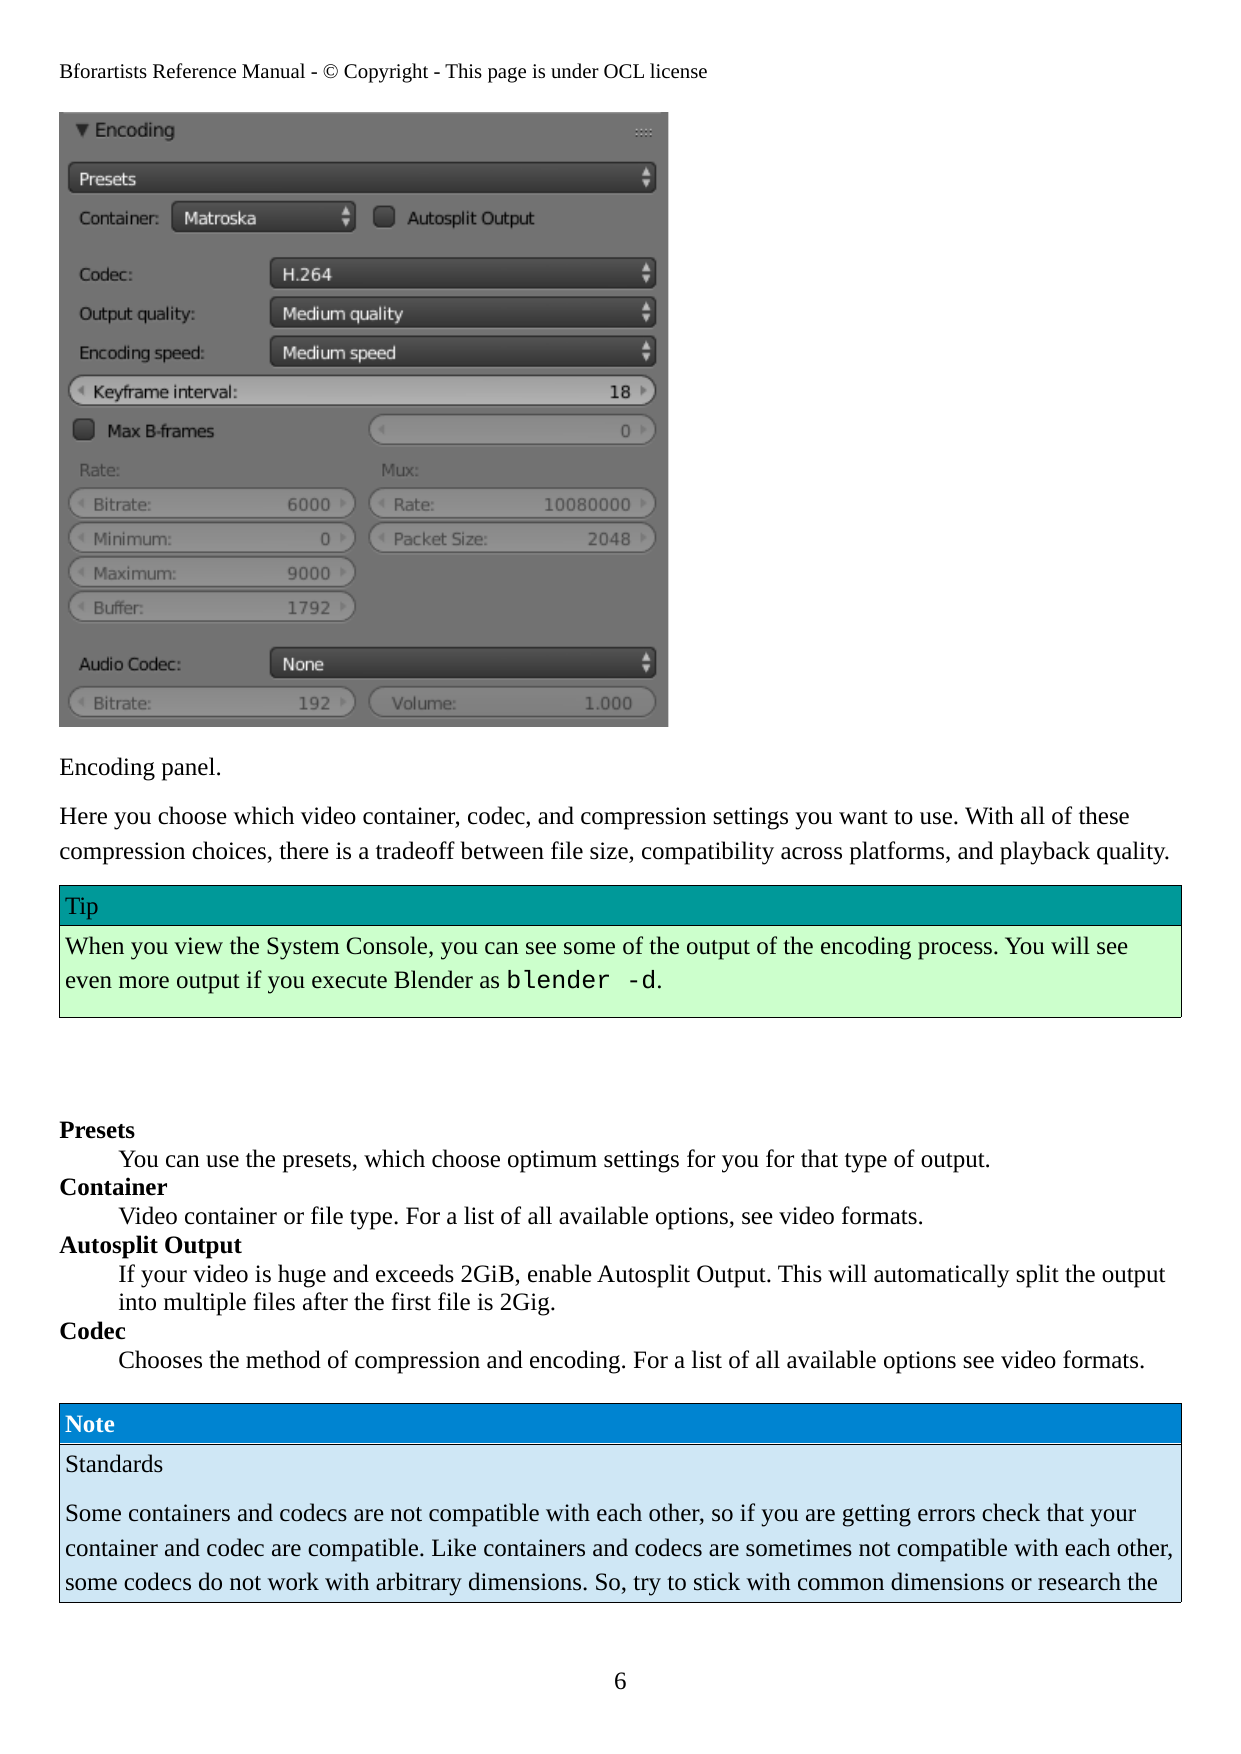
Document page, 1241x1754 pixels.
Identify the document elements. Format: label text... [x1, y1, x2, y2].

table_header Tip [60, 886, 1181, 925]
table_cell Standards Some containers and codecs are not compatible with each other, so if you are getting errors check that your container and codec are compatible. Like containers and codecs are sometimes not compatible with each other, some codecs do not work with arbitrary dimensions. So, try to stick with common dimensions or research the [60, 1445, 1181, 1602]
list Chooses the method of compression and encoding. For a list of all available options see video formats. [118, 1345, 1181, 1374]
list You can use the presets, which choose optimum settings for you for that type of output. [118, 1144, 1181, 1172]
table_cell When you view the System Console, you can see some of the output of the encoding process. You will see even more output if you execute Blender as blender -d. [60, 926, 1181, 1017]
subtitle Presets [59, 1115, 1181, 1144]
subtitle Codec [59, 1316, 1181, 1345]
picture [59, 112, 669, 727]
subtitle Autosplit Output [59, 1230, 1181, 1259]
text Encoding panel. [59, 752, 1181, 781]
subtitle Container [59, 1172, 1181, 1201]
list If your video is huge and exceeds 2GiB, enable Autosplit Output. This will automatically split the output into multiple files after the first file is 2Gig. [118, 1259, 1181, 1316]
list Video container or file type. For a list of all available options, see video formats. [118, 1201, 1181, 1230]
text Here you choose which video container, codec, and compression settings you want to use. With all of these compression choices, there is a tradeoff between file size, compatibility across platforms, and playback quality. [59, 801, 1181, 865]
table_header Note [60, 1404, 1181, 1443]
